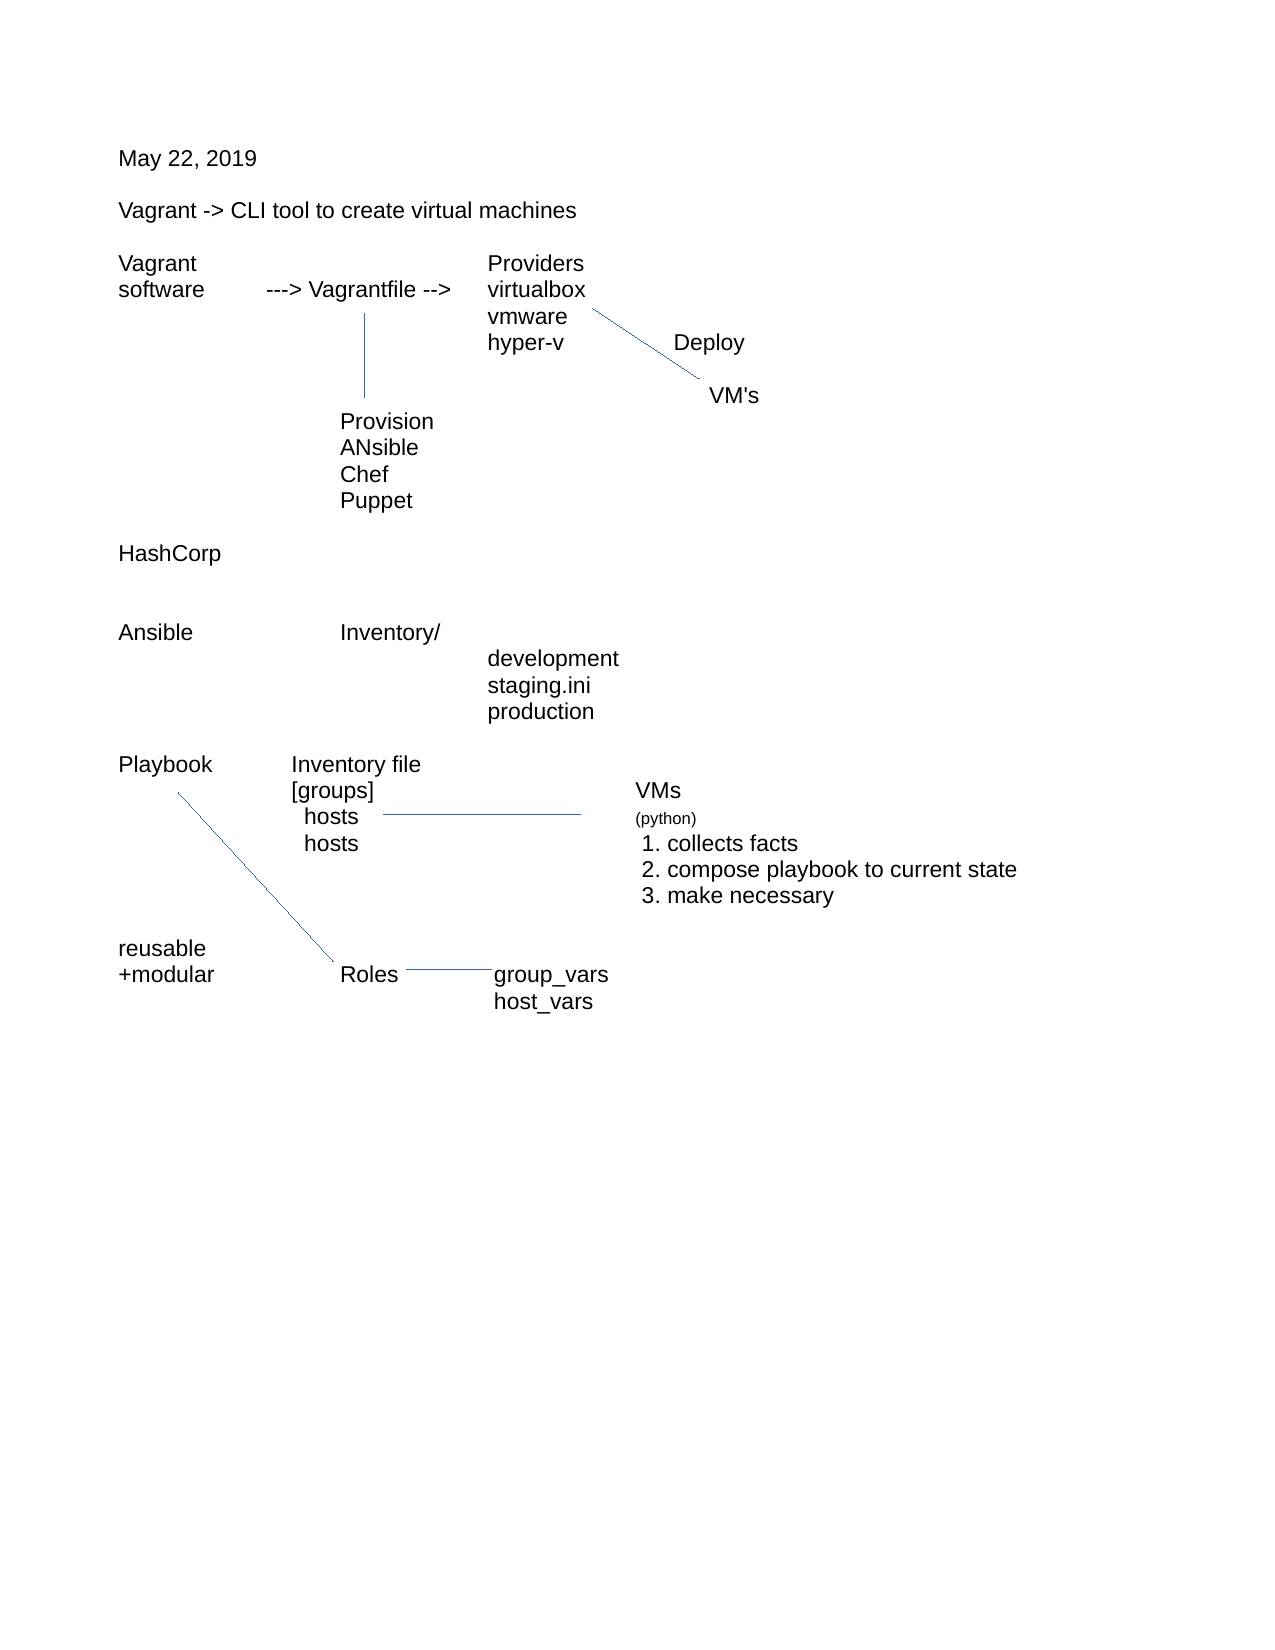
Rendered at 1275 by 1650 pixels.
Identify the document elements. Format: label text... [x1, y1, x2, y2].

text production [118, 698, 1157, 724]
text [118, 329, 364, 355]
text vmware [118, 303, 1157, 329]
text hyper-v Deploy [365, 329, 1157, 355]
text Provision [118, 408, 1157, 434]
text software ---> Vagrantfile --> virtualbox [118, 276, 1157, 303]
text HashCorp [118, 540, 1157, 566]
text Ansible Inventory/ [118, 619, 1157, 645]
text [groups] VMs [118, 777, 1157, 803]
text Puppet [118, 487, 1157, 513]
text 3. make necessary [118, 882, 1157, 909]
text Playbook Inventory file [118, 751, 1157, 777]
text VM's [118, 382, 1157, 408]
text staging.ini [118, 672, 1157, 698]
text Vagrant -> CLI tool to create virtual machines [118, 197, 1157, 223]
text hosts (python) [118, 803, 1157, 830]
text hosts 1. collects facts [118, 830, 1157, 856]
text development [118, 645, 1157, 672]
text reusable [118, 935, 1157, 961]
text +modular Roles group_vars [118, 961, 1157, 988]
text Chef [118, 461, 1157, 487]
text ANsible [118, 434, 1157, 461]
text Vagrant Providers [118, 250, 1157, 276]
text May 22, 2019 [118, 144, 1157, 171]
text host_vars [118, 988, 1157, 1014]
text 2. compose playbook to current state [118, 856, 1157, 882]
